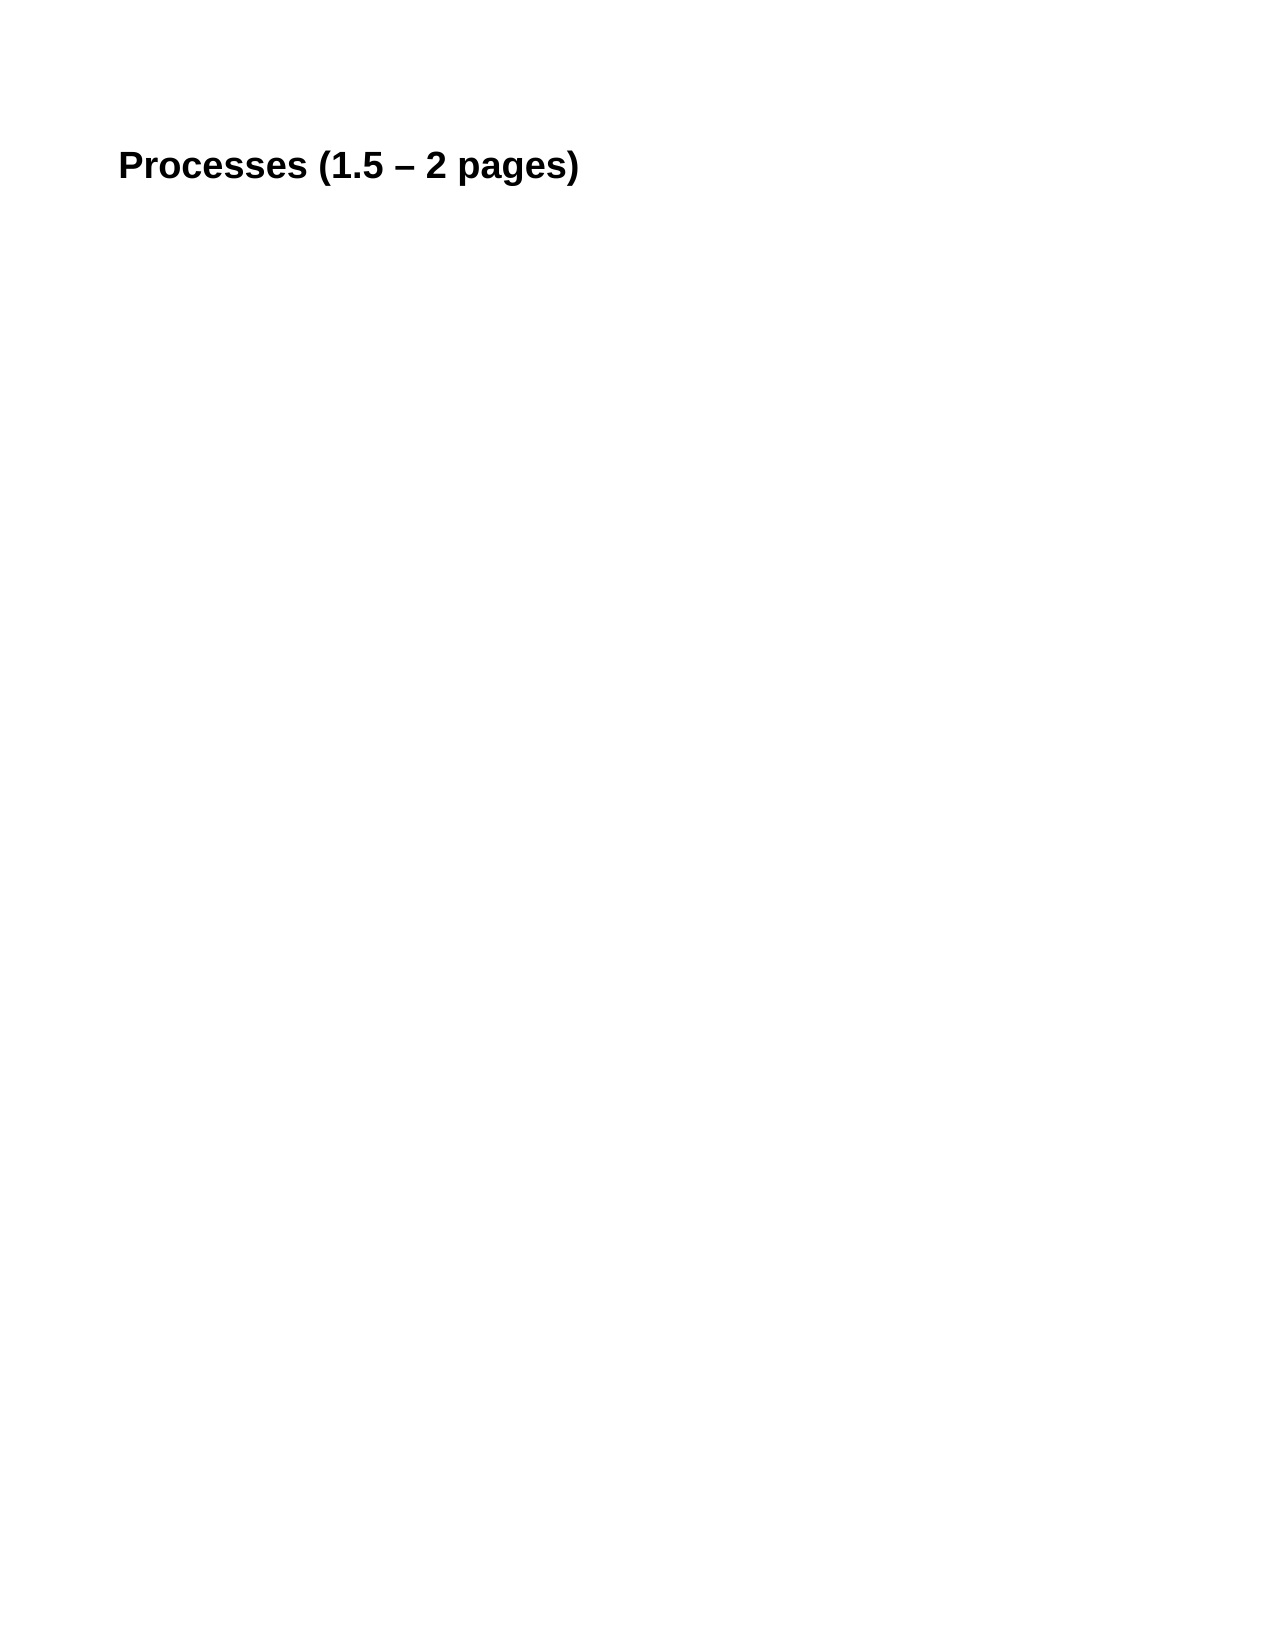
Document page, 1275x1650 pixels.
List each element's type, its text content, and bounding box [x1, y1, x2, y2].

subtitle Processes (1.5 – 2 pages) [118, 143, 1157, 187]
